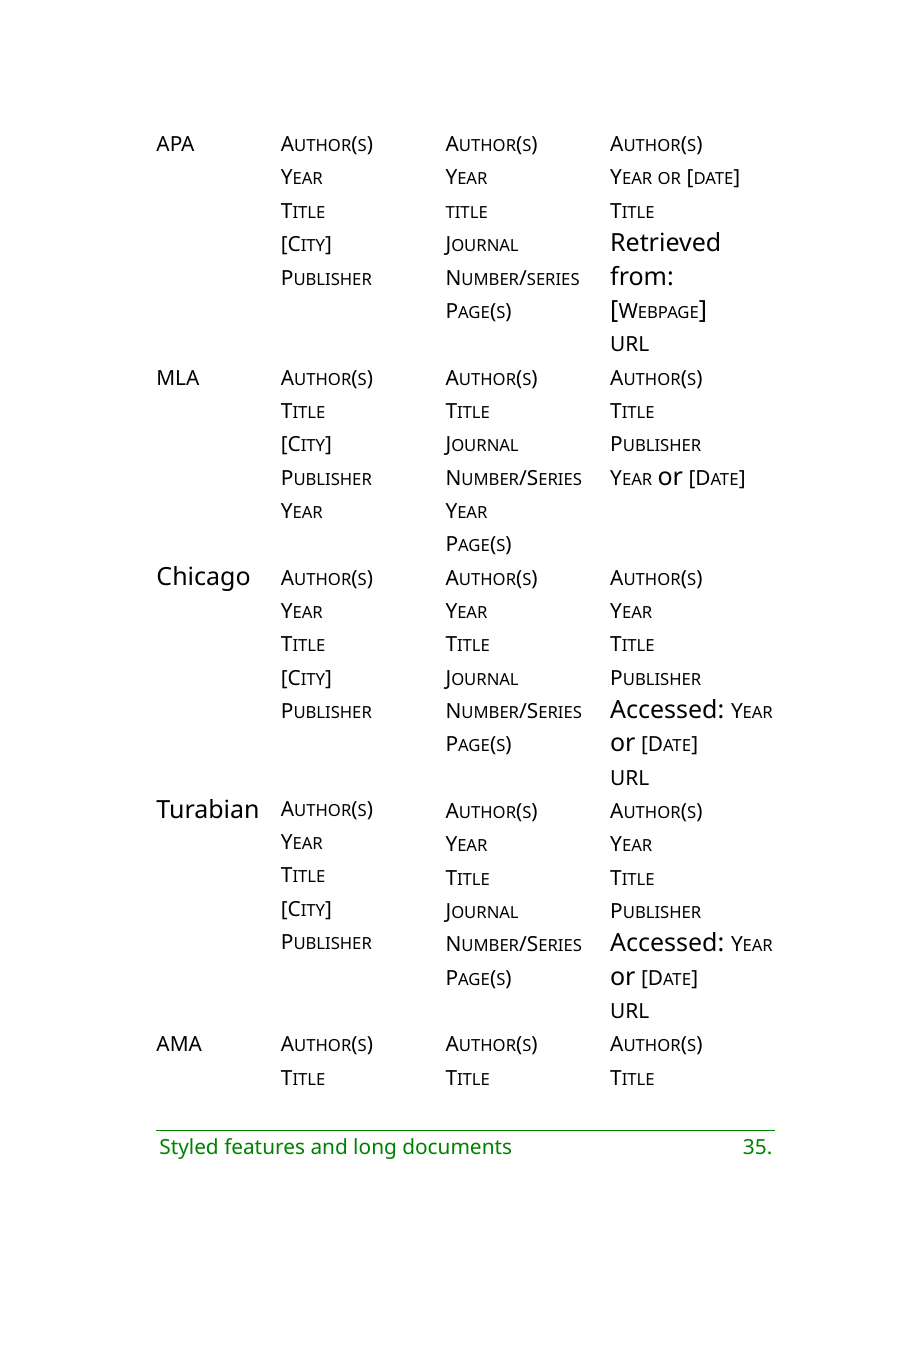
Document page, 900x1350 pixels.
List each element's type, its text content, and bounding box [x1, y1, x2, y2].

table_cell Author(s) Year Title Journal Number/Series Page(s) [445, 558, 610, 792]
table_cell AMA [156, 1025, 281, 1092]
table_cell Turabian [156, 792, 281, 1025]
table_cell Author(s) Title [610, 1025, 775, 1092]
table_cell Author(s) Title Journal Number/Series Year Page(s) [445, 358, 610, 558]
table_cell MLA [156, 358, 281, 558]
table_cell Author(s) Title [445, 1025, 610, 1092]
table_cell Author(s) Year Title [City] Publisher [281, 125, 445, 358]
table_cell Author(s) Year Title Publisher Accessed: Year or [Date] URL [610, 558, 775, 792]
table_cell Author(s) Year Title [City] Publisher [281, 792, 445, 1025]
table_cell Author(s) Title [281, 1025, 445, 1092]
table_cell Author(s) Year Title [City] Publisher [281, 558, 445, 792]
table_cell Chicago [156, 558, 281, 792]
table_cell Author(s) Title [City] Publisher Year [281, 358, 445, 558]
table_cell APA [156, 125, 281, 358]
table_cell Author(s) Title Publisher Year or [Date] [610, 358, 775, 558]
table_cell Author(s) Year title Journal Number/series Page(s) [445, 125, 610, 358]
table_cell Author(s) Year Title Publisher Accessed: Year or [Date] URL [610, 792, 775, 1025]
table_cell Author(s) Year or [date] Title Retrieved from: [Webpage] URL [610, 125, 775, 358]
table_cell Author(s) Year Title Journal Number/Series Page(s) [445, 792, 610, 1025]
